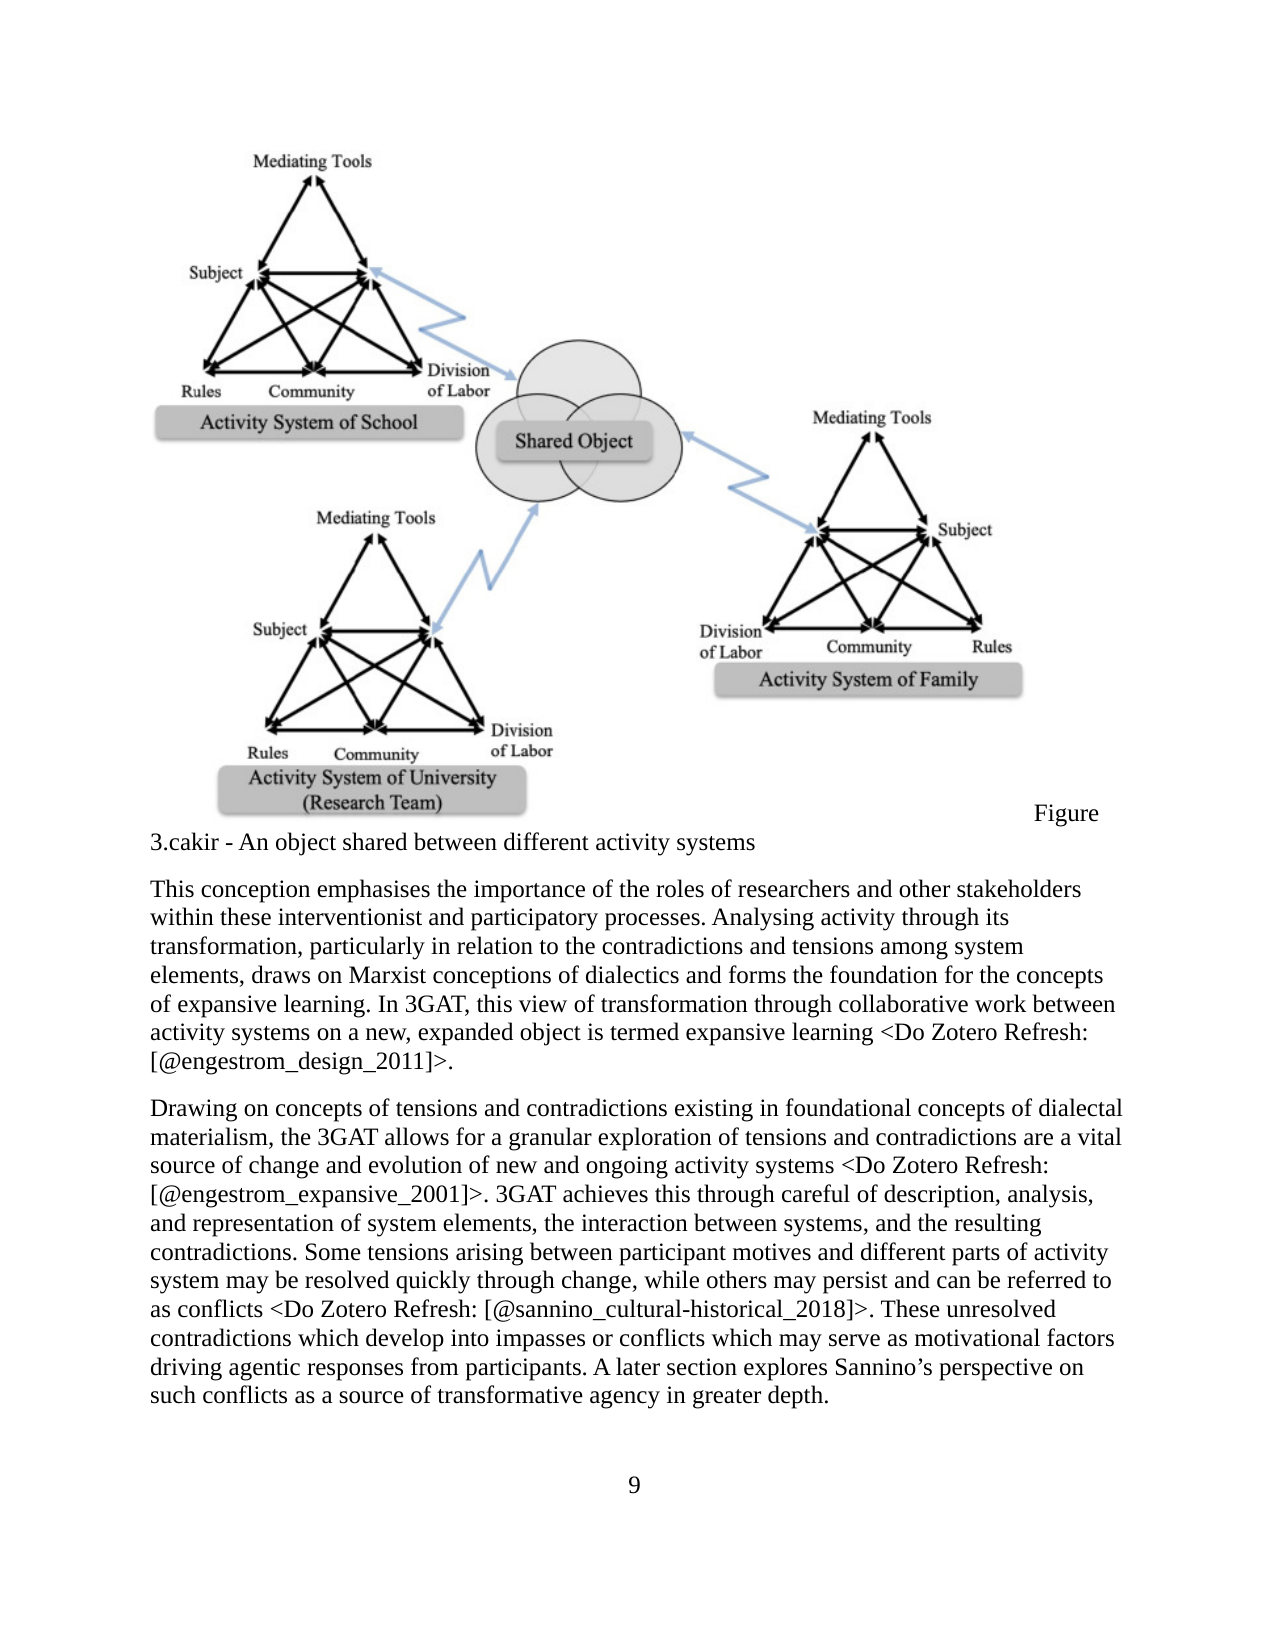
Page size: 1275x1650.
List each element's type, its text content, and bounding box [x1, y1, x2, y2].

text Figure 3.cakir - An object shared between different activity systems [150, 150, 1125, 856]
text This conception emphasises the importance of the roles of researchers and other stakeholders within these interventionist and participatory processes. Analysing activity through its transformation, particularly in relation to the contradictions and tensions among system elements, draws on Marxist conceptions of dialectics and forms the foundation for the concepts of expansive learning. In 3GAT, this view of transformation through collaborative work between activity systems on a new, expanded object is termed expansive learning <Do Zotero Refresh: [@engestrom_design_2011]>. [150, 874, 1125, 1075]
text Drawing on concepts of tensions and contradictions existing in foundational concepts of dialectal materialism, the 3GAT allows for a granular exploration of tensions and contradictions are a vital source of change and evolution of new and ongoing activity systems <Do Zotero Refresh: [@engestrom_expansive_2001]>. 3GAT achieves this through careful of description, analysis, and representation of system elements, the interaction between systems, and the resulting contradictions. Some tensions arising between participant motives and different parts of activity system may be resolved quickly through change, while others may persist and can be referred to as conflicts <Do Zotero Refresh: [@sannino_cultural-historical_2018]>. These unresolved contradictions which develop into impasses or conflicts which may serve as motivational factors driving agentic responses from participants. A later section explores Sannino’s perspective on such conflicts as a source of transformative agency in greater depth. [150, 1093, 1125, 1409]
picture [150, 150, 1028, 822]
